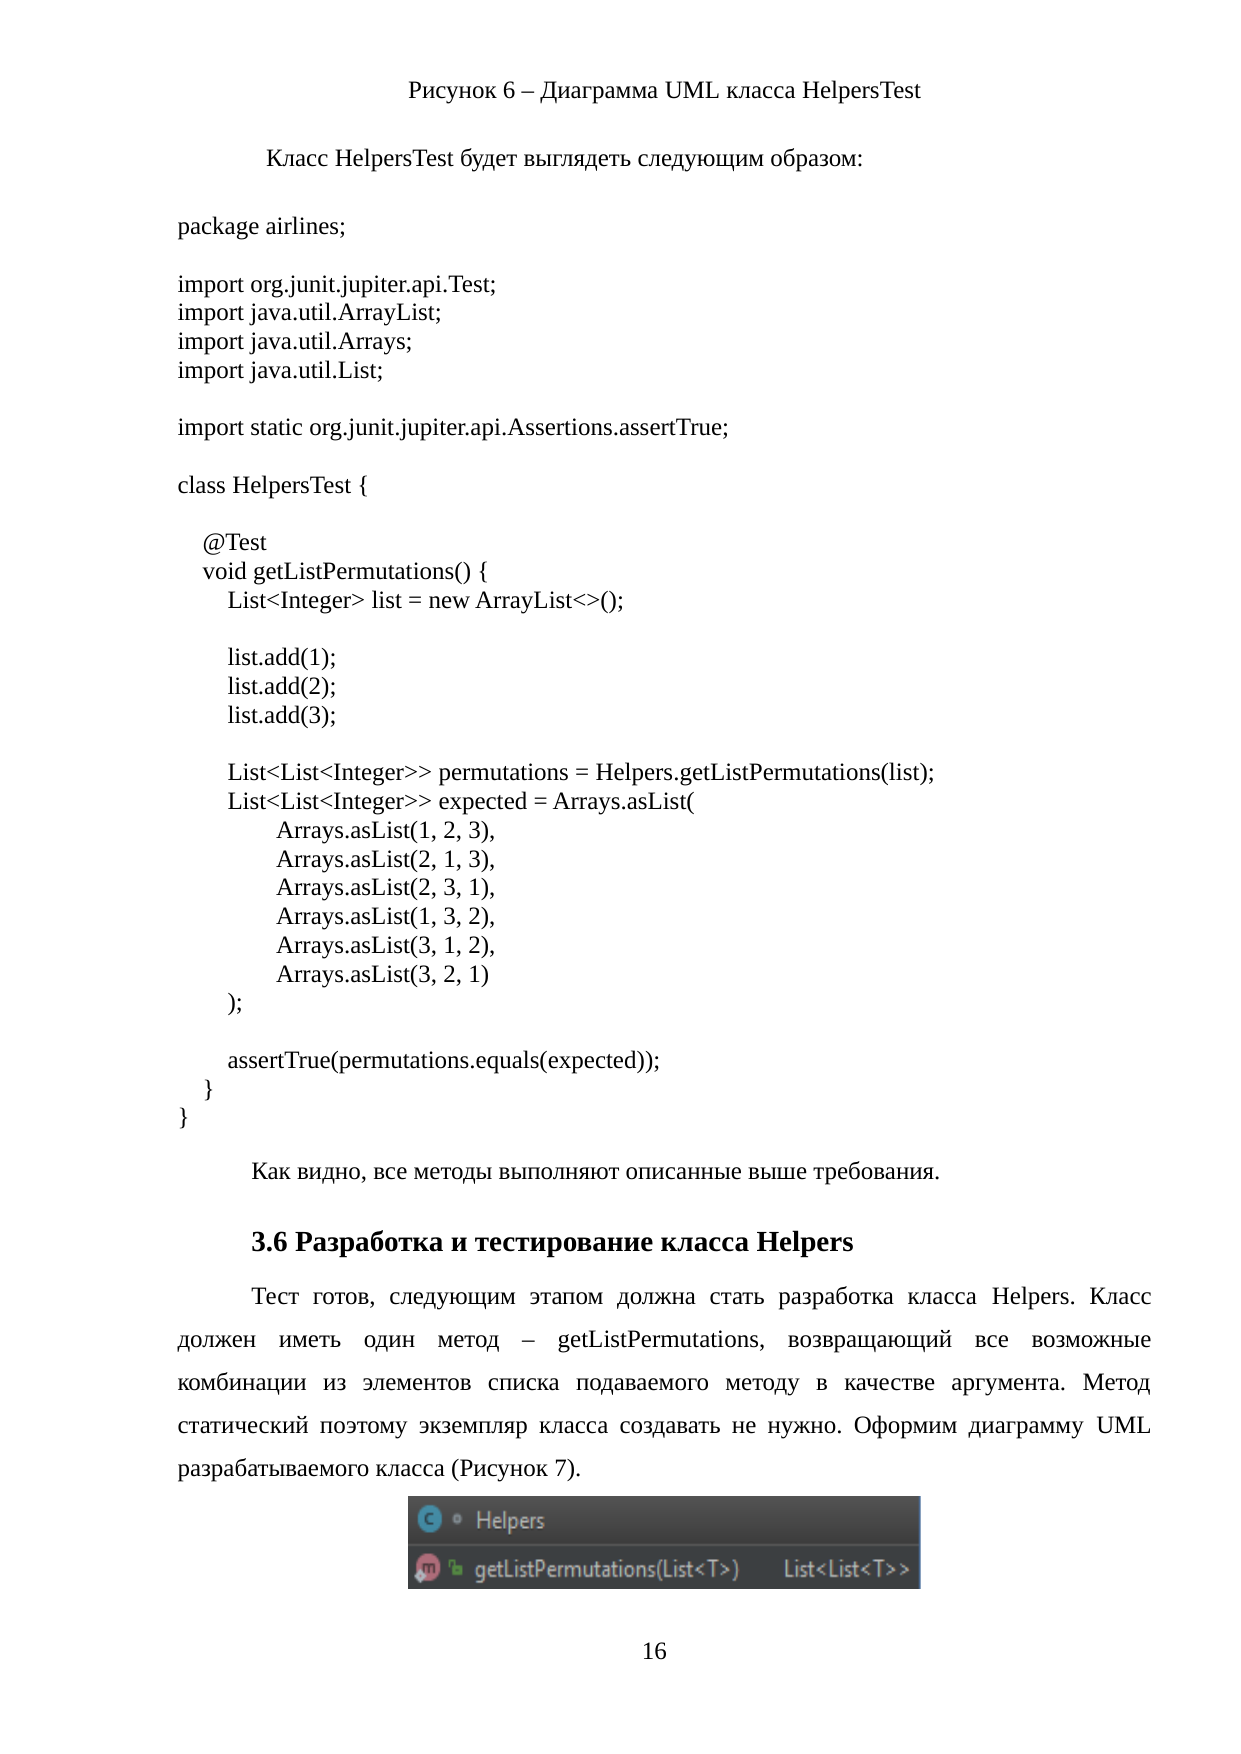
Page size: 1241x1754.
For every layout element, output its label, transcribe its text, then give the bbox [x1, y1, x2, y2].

subtitle 3.6 Разработка и тестирование класса Helpers [177, 1224, 1152, 1258]
text Тест готов, следующим этапом должна стать разработка класса Helpers. Класс должен иметь один метод – getListPermutations, возвращающий все возможные комбинации из элементов списка подаваемого методу в качестве аргумента. Метод статический поэтому экземпляр класса создавать не нужно. Оформим диаграмму UML разрабатываемого класса (Рисунок 7). [177, 1281, 1152, 1482]
text Как видно, все методы выполняют описанные выше требования. [177, 1156, 1152, 1185]
text package airlines; import org.junit.jupiter.api.Test; import java.util.ArrayList; import java.util.Arrays; import java.util.List; import static org.junit.jupiter.api.Assertions.assertTrue; class HelpersTest { @Test void getListPermutations() { List<Integer> list = new ArrayList<>(); list.add(1); list.add(2); list.add(3); List<List<Integer>> permutations = Helpers.getListPermutations(list); List<List<Integer>> expected = Arrays.asList( Arrays.asList(1, 2, 3), Arrays.asList(2, 1, 3), Arrays.asList(2, 3, 1), Arrays.asList(1, 3, 2), Arrays.asList(3, 1, 2), Arrays.asList(3, 2, 1) ); assertTrue(permutations.equals(expected)); } } [177, 211, 1152, 1131]
text Рисунок 6 – Диаграмма UML класса HelpersTest [177, 75, 1152, 104]
text Класс HelpersTest будет выглядеть следующим образом: [177, 143, 1152, 172]
